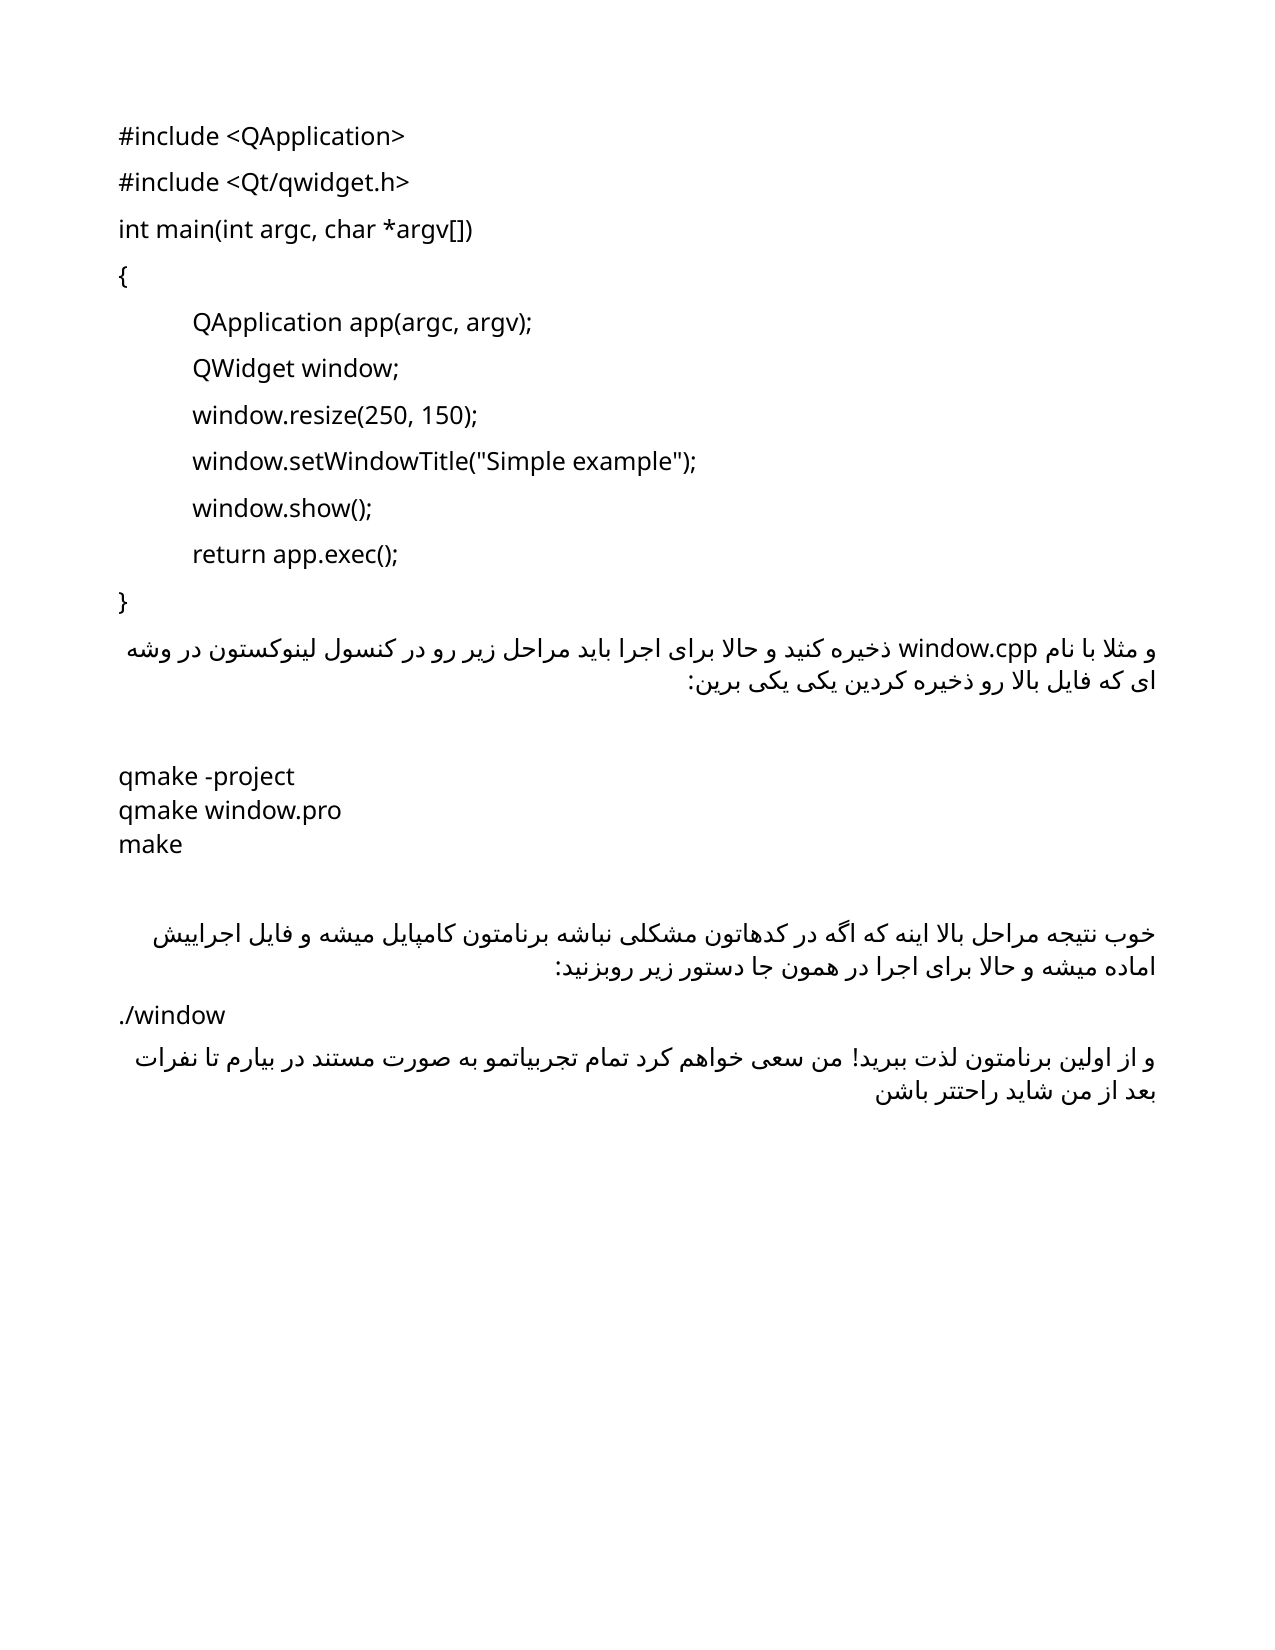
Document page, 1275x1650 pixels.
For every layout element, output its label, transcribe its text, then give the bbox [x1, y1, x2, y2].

text int main(int argc, char *argv[]) [118, 211, 1157, 245]
text window.resize(250, 150); [118, 397, 1157, 432]
text qmake -project qmake window.pro make [118, 759, 1157, 861]
text #include <QApplication> [118, 118, 1157, 152]
text } [118, 584, 1157, 618]
text و از اولین برنامتون لذت ببرید! من سعی خواهم کرد تمام تجربیاتمو به صورت مستند در بیارم تا نفرات بعد از من شاید راحتتر باشن [118, 1044, 1157, 1110]
text #include <Qt/qwidget.h> [118, 165, 1157, 199]
text خوب نتیجه مراحل بالا اینه که اگه در کدهاتون مشکلی نباشه برنامتون کامپایل میشه و فایل اجراییش اماده میشه و حالا برای اجرا در همون جا دستور زیر روبزنید: [118, 920, 1157, 985]
text QApplication app(argc, argv); [118, 304, 1157, 338]
text { [118, 258, 1157, 292]
text QWidget window; [118, 351, 1157, 385]
text ./window [118, 998, 1157, 1032]
text window.setWindowTitle("Simple example"); [118, 444, 1157, 478]
text و مثلا با نام window.cpp ذخیره کنید و حالا برای اجرا باید مراحل زیر رو در کنسول لینوکستون در وشه ای که فایل بالا رو ذخیره کردین یکی یکی برین: [118, 630, 1157, 700]
text window.show(); [118, 491, 1157, 525]
text return app.exec(); [118, 537, 1157, 571]
